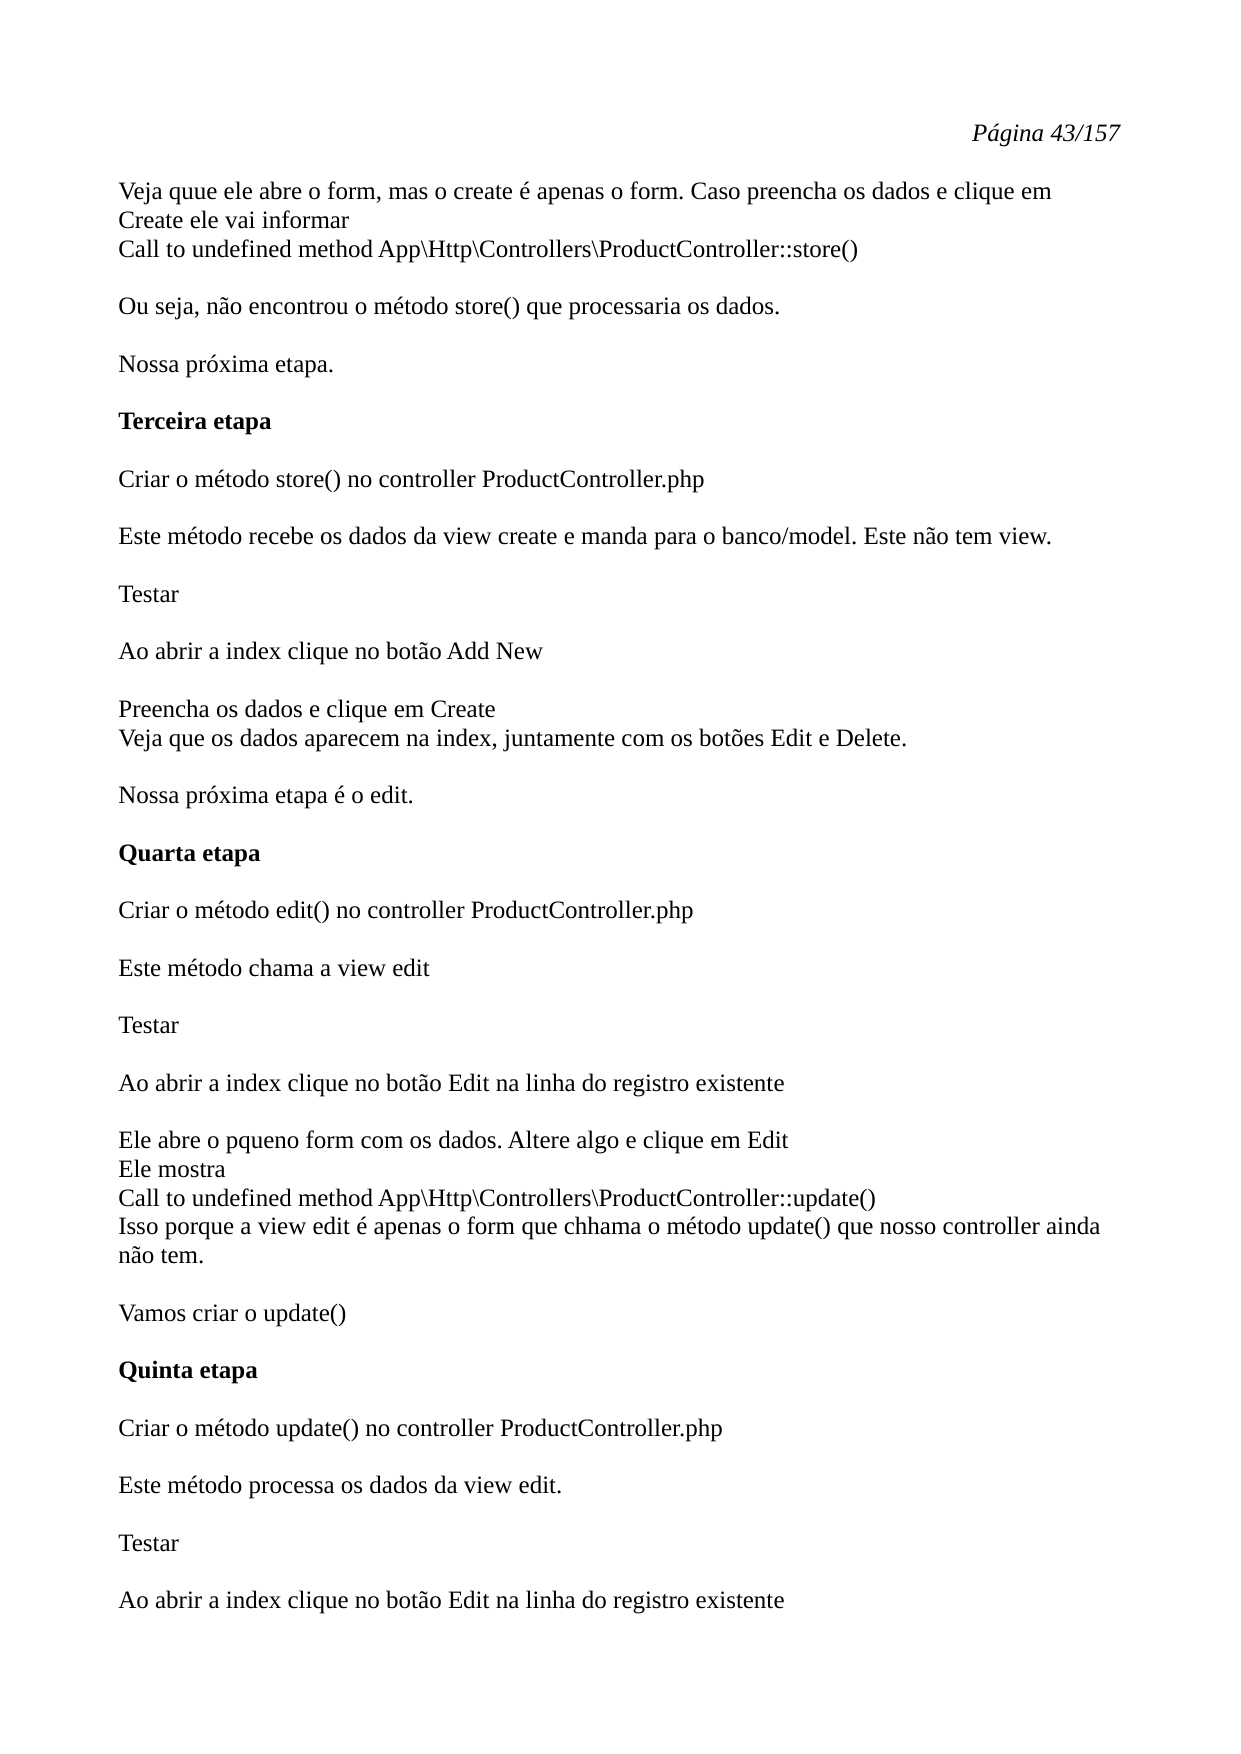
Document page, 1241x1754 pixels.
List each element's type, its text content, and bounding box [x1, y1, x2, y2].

text Ou seja, não encontrou o método store() que processaria os dados. [118, 291, 1122, 320]
text Nossa próxima etapa é o edit. [118, 780, 1122, 809]
text Nossa próxima etapa. [118, 349, 1122, 378]
text Terceira etapa [118, 406, 1122, 435]
text Este método chama a view edit [118, 953, 1122, 981]
text Este método recebe os dados da view create e manda para o banco/model. Este não tem view. [118, 521, 1122, 550]
text Veja quue ele abre o form, mas o create é apenas o form. Caso preencha os dados e clique em Create ele vai informar [118, 176, 1122, 234]
text Criar o método edit() no controller ProductController.php [118, 895, 1122, 924]
text Criar o método update() no controller ProductController.php [118, 1413, 1122, 1441]
text Ao abrir a index clique no botão Edit na linha do registro existente [118, 1585, 1122, 1614]
text Veja que os dados aparecem na index, juntamente com os botões Edit e Delete. [118, 723, 1122, 751]
text Quarta etapa [118, 838, 1122, 866]
text Call to undefined method App\Http\Controllers\ProductController::store() [118, 234, 1122, 263]
text Preencha os dados e clique em Create [118, 694, 1122, 723]
text Isso porque a view edit é apenas o form que chhama o método update() que nosso controller ainda não tem. [118, 1211, 1122, 1269]
text Ao abrir a index clique no botão Add New [118, 636, 1122, 665]
text Testar [118, 579, 1122, 608]
text Testar [118, 1010, 1122, 1039]
text Ao abrir a index clique no botão Edit na linha do registro existente [118, 1068, 1122, 1096]
text Criar o método store() no controller ProductController.php [118, 464, 1122, 493]
text Call to undefined method App\Http\Controllers\ProductController::update() [118, 1183, 1122, 1211]
text Ele abre o pqueno form com os dados. Altere algo e clique em Edit [118, 1125, 1122, 1154]
text Este método processa os dados da view edit. [118, 1470, 1122, 1499]
text Quinta etapa [118, 1355, 1122, 1384]
text Ele mostra [118, 1154, 1122, 1183]
text Testar [118, 1528, 1122, 1556]
text Vamos criar o update() [118, 1298, 1122, 1326]
